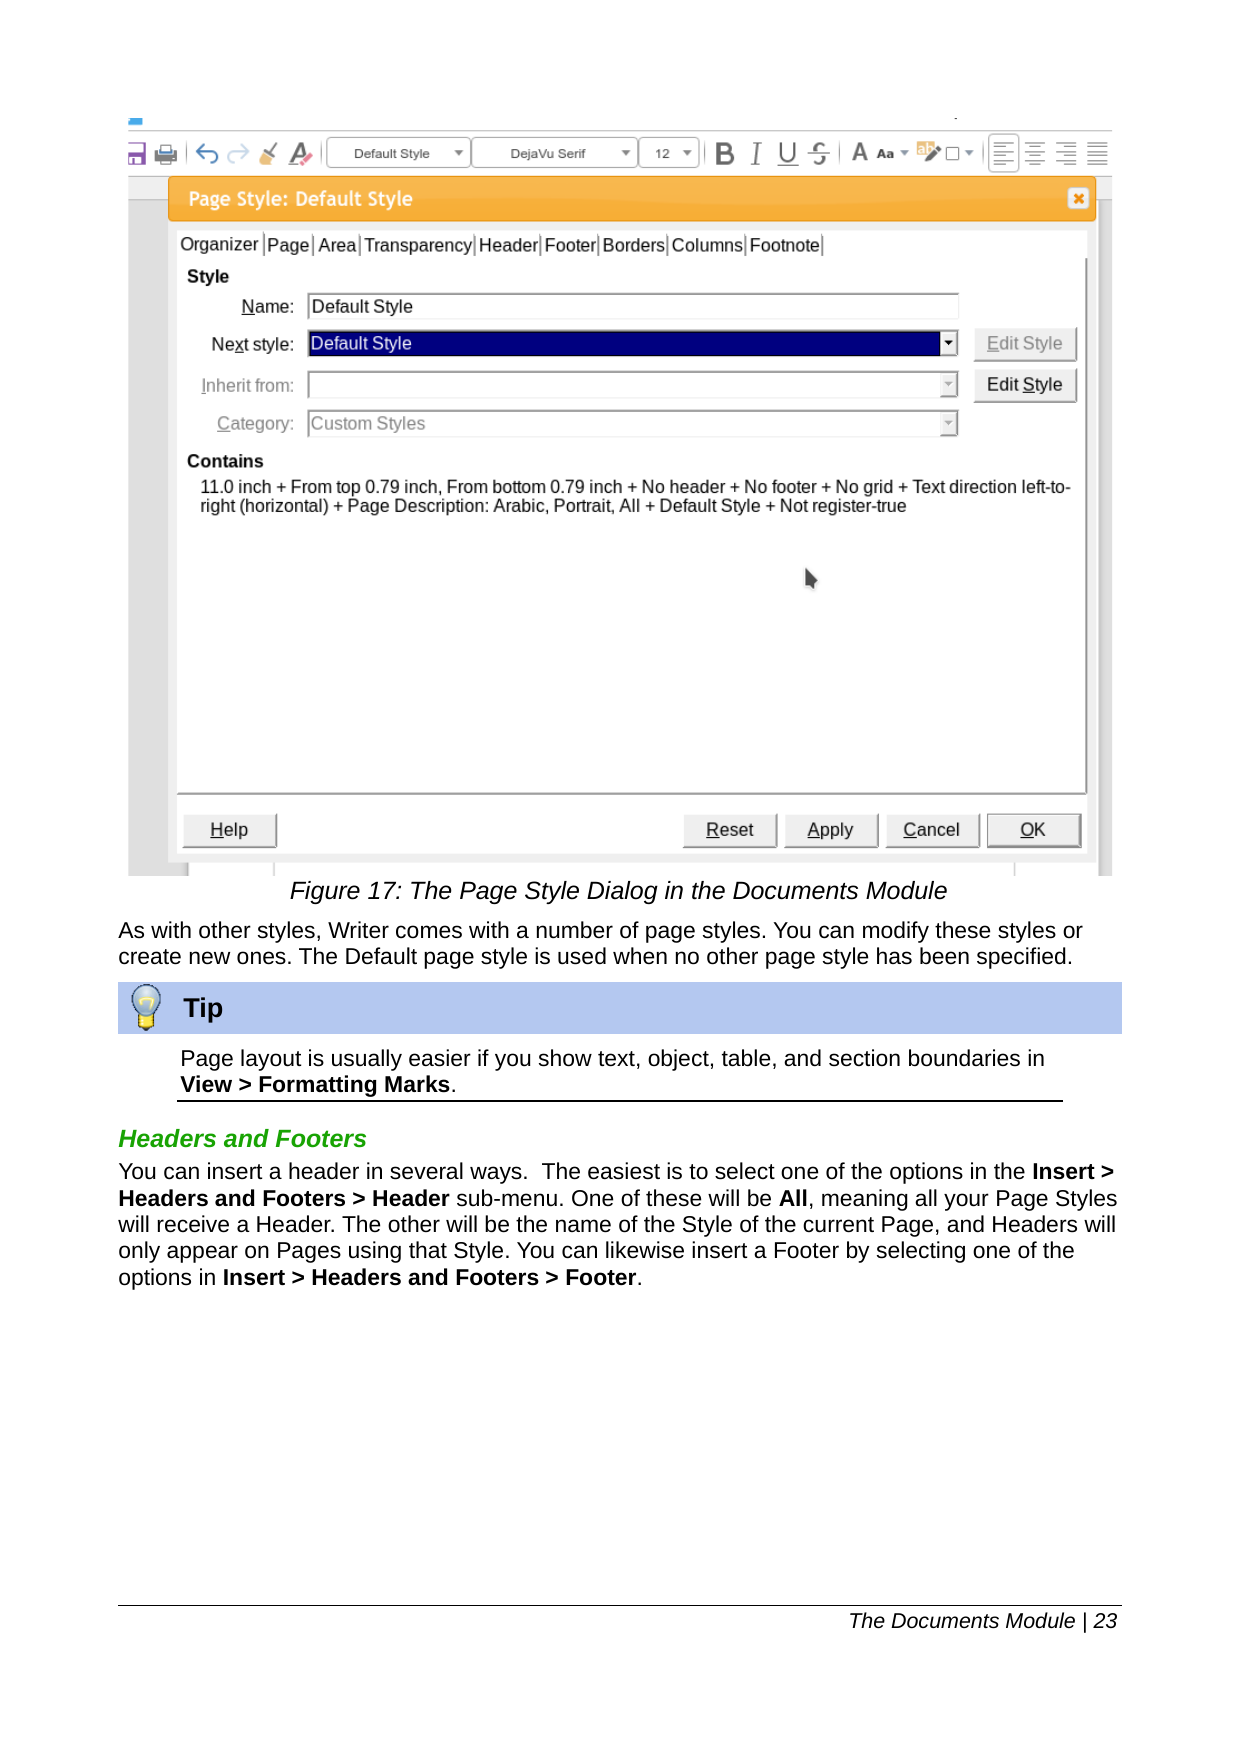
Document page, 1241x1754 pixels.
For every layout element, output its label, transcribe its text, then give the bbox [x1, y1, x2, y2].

subtitle Headers and Footers [118, 1123, 1122, 1152]
text Page layout is usually easier if you show text, object, table, and section boundaries in View > Formatting Marks. [177, 1042, 1063, 1100]
text As with other styles, Writer comes with a number of page styles. You can modify these styles or create new ones. The Default page style is used when no other page style has been specified. [118, 917, 1122, 969]
text You can insert a header in several ways. The easiest is to select one of the options in the Insert > Headers and Footers > Header sub-menu. One of these will be All, meaning all your Page Styles will receive a Header. The other will be the name of the Style of the current Page, and Headers will only appear on Pages using that Style. You can likewise insert a Footer by selecting one of the options in Insert > Headers and Footers > Footer. [118, 1158, 1122, 1290]
picture [119, 982, 170, 1034]
subtitle Tip [170, 982, 1122, 1034]
text Figure 17: The Page Style Dialog in the Documents Module [118, 118, 1122, 905]
picture [128, 118, 1113, 876]
